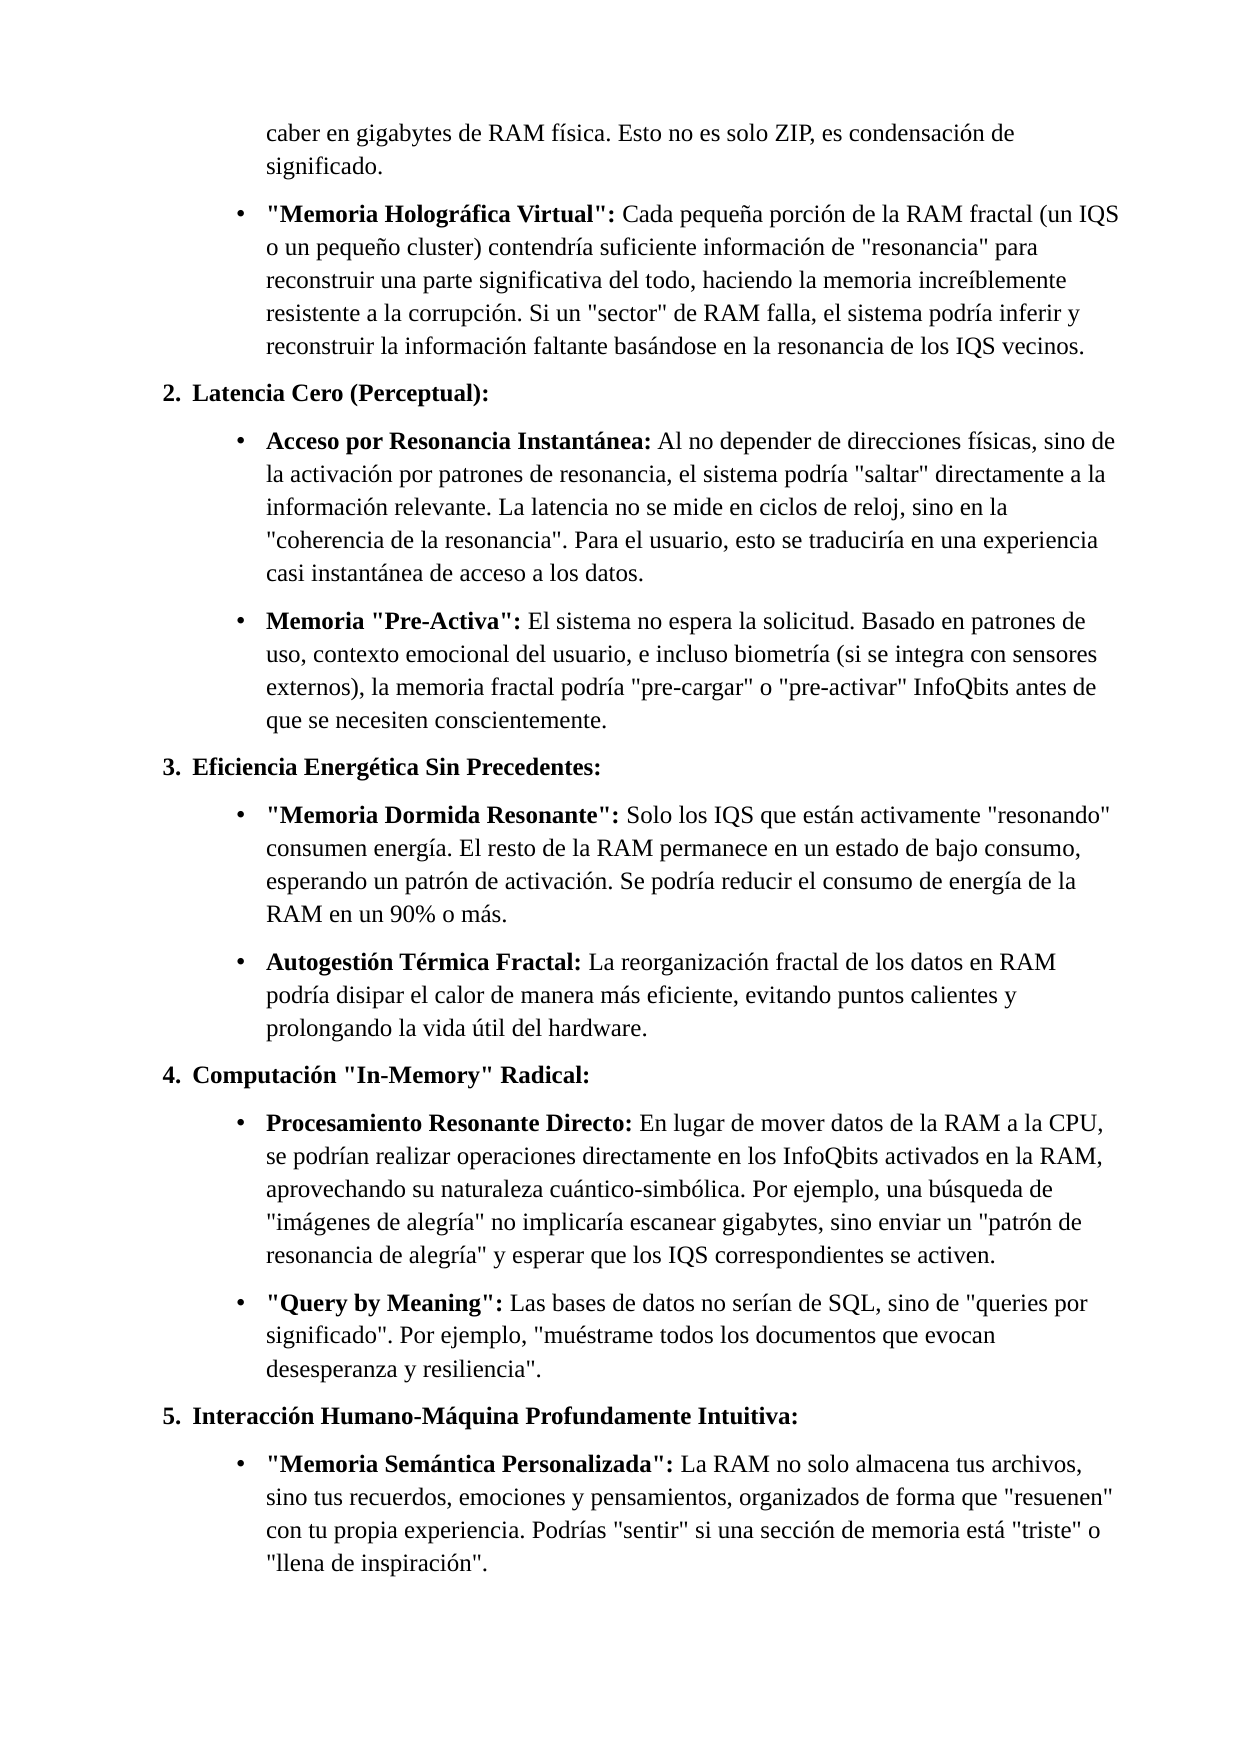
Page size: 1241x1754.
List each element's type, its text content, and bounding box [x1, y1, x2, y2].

list Interacción Humano-Máquina Profundamente Intuitiva: [162, 1401, 1122, 1430]
list "Memoria Dormida Resonante": Solo los IQS que están activamente "resonando" consumen energía. El resto de la RAM permanece en un estado de bajo consumo, esperando un patrón de activación. Se podría reducir el consumo de energía de la RAM en un 90% o más. [236, 800, 1122, 928]
list caber en gigabytes de RAM física. Esto no es solo ZIP, es condensación de significado. [236, 118, 1122, 180]
list Autogestión Térmica Fractal: La reorganización fractal de los datos en RAM podría disipar el calor de manera más eficiente, evitando puntos calientes y prolongando la vida útil del hardware. [236, 947, 1122, 1041]
list Memoria "Pre-Activa": El sistema no espera la solicitud. Basado en patrones de uso, contexto emocional del usuario, e incluso biometría (si se integra con sensores externos), la memoria fractal podría "pre-cargar" o "pre-activar" InfoQbits antes de que se necesiten conscientemente. [236, 606, 1122, 733]
list Latencia Cero (Perceptual): [162, 378, 1122, 407]
list "Query by Meaning": Las bases de datos no serían de SQL, sino de "queries por significado". Por ejemplo, "muéstrame todos los documentos que evocan desesperanza y resiliencia". [236, 1288, 1122, 1382]
list Procesamiento Resonante Directo: En lugar de mover datos de la RAM a la CPU, se podrían realizar operaciones directamente en los InfoQbits activados en la RAM, aprovechando su naturaleza cuántico-simbólica. Por ejemplo, una búsqueda de "imágenes de alegría" no implicaría escanear gigabytes, sino enviar un "patrón de resonancia de alegría" y esperar que los IQS correspondientes se activen. [236, 1108, 1122, 1269]
list Acceso por Resonancia Instantánea: Al no depender de direcciones físicas, sino de la activación por patrones de resonancia, el sistema podría "saltar" directamente a la información relevante. La latencia no se mide en ciclos de reloj, sino en la "coherencia de la resonancia". Para el usuario, esto se traduciría en una experiencia casi instantánea de acceso a los datos. [236, 426, 1122, 587]
list Computación "In-Memory" Radical: [162, 1060, 1122, 1089]
list "Memoria Semántica Personalizada": La RAM no solo almacena tus archivos, sino tus recuerdos, emociones y pensamientos, organizados de forma que "resuenen" con tu propia experiencia. Podrías "sentir" si una sección de memoria está "triste" o "llena de inspiración". [236, 1449, 1122, 1577]
list "Memoria Holográfica Virtual": Cada pequeña porción de la RAM fractal (un IQS o un pequeño cluster) contendría suficiente información de "resonancia" para reconstruir una parte significativa del todo, haciendo la memoria increíblemente resistente a la corrupción. Si un "sector" de RAM falla, el sistema podría inferir y reconstruir la información faltante basándose en la resonancia de los IQS vecinos. [236, 199, 1122, 359]
list Eficiencia Energética Sin Precedentes: [162, 752, 1122, 781]
